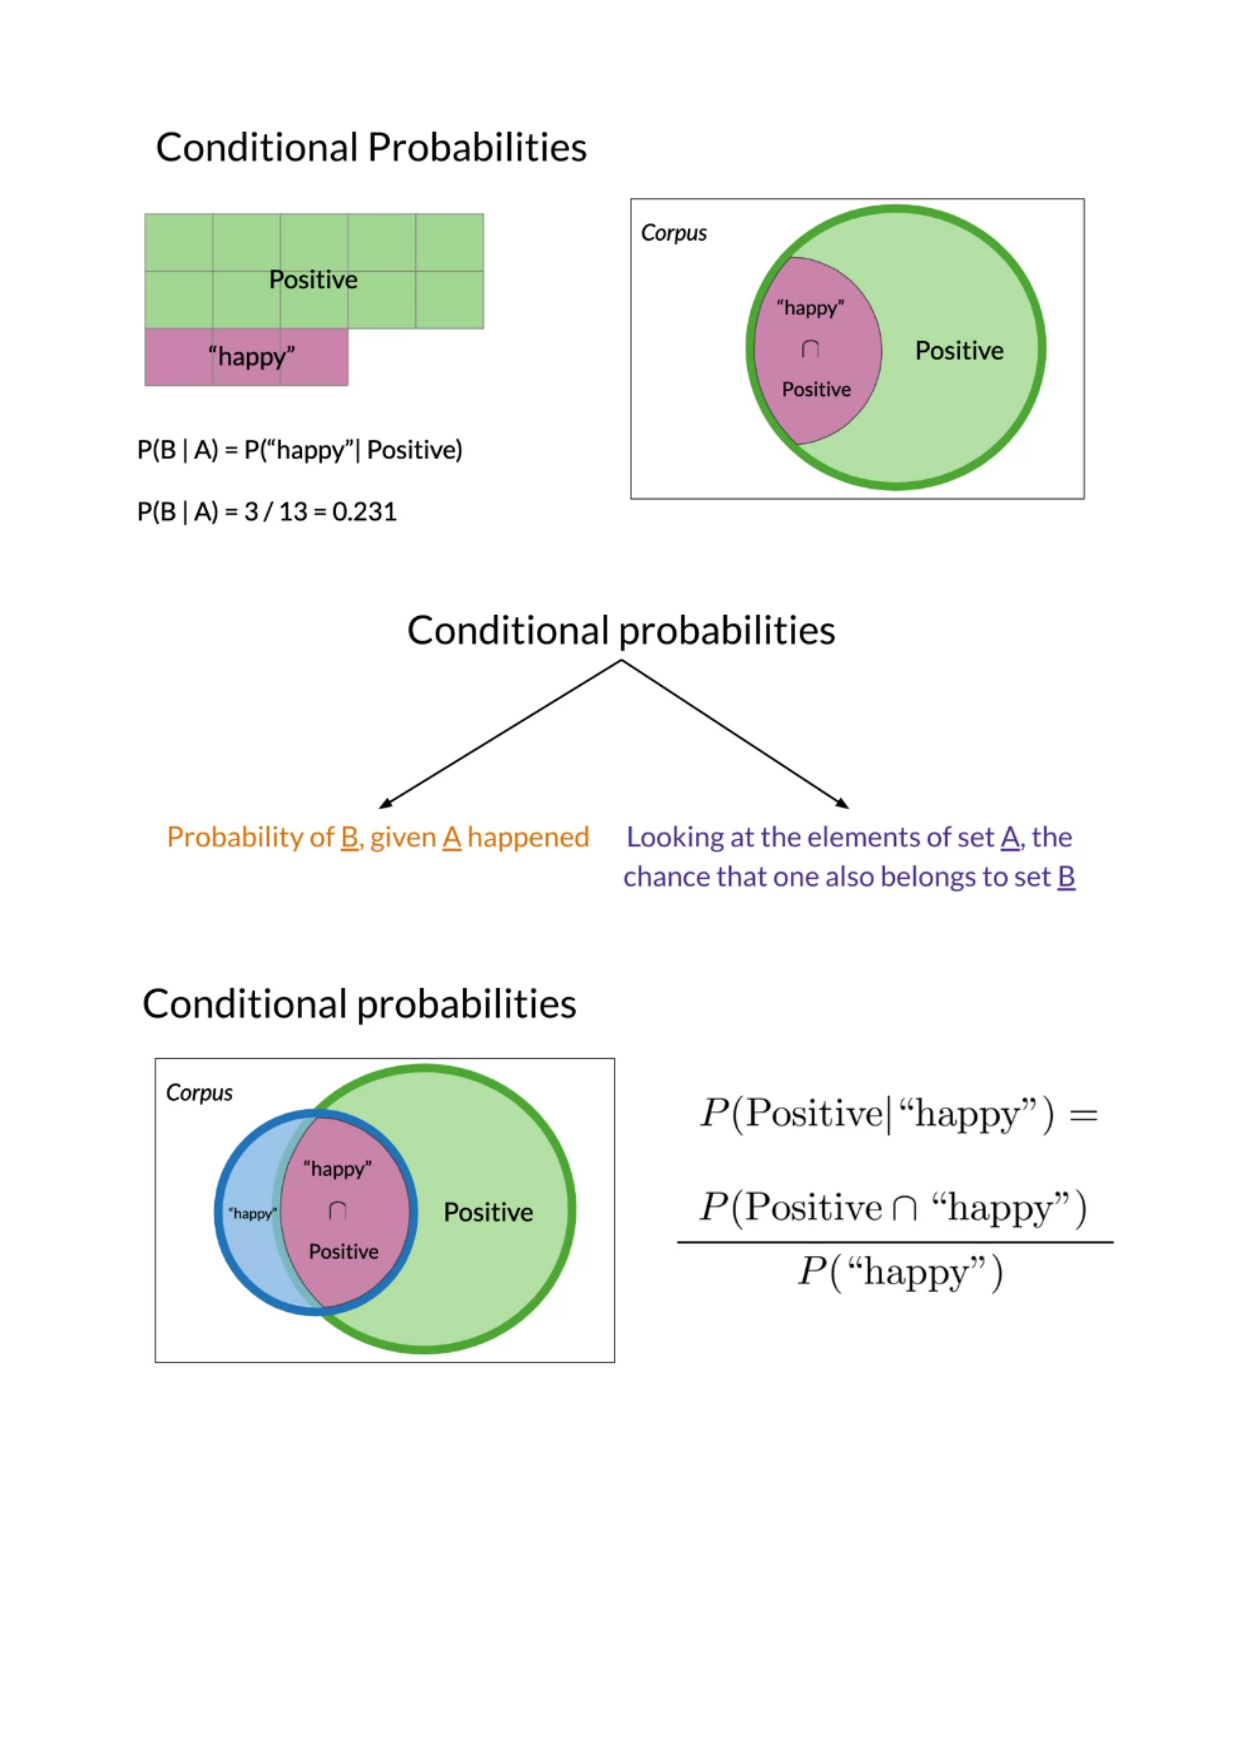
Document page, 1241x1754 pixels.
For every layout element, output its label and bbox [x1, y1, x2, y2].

picture [118, 970, 1123, 1381]
picture [118, 118, 1123, 539]
picture [118, 596, 1123, 913]
